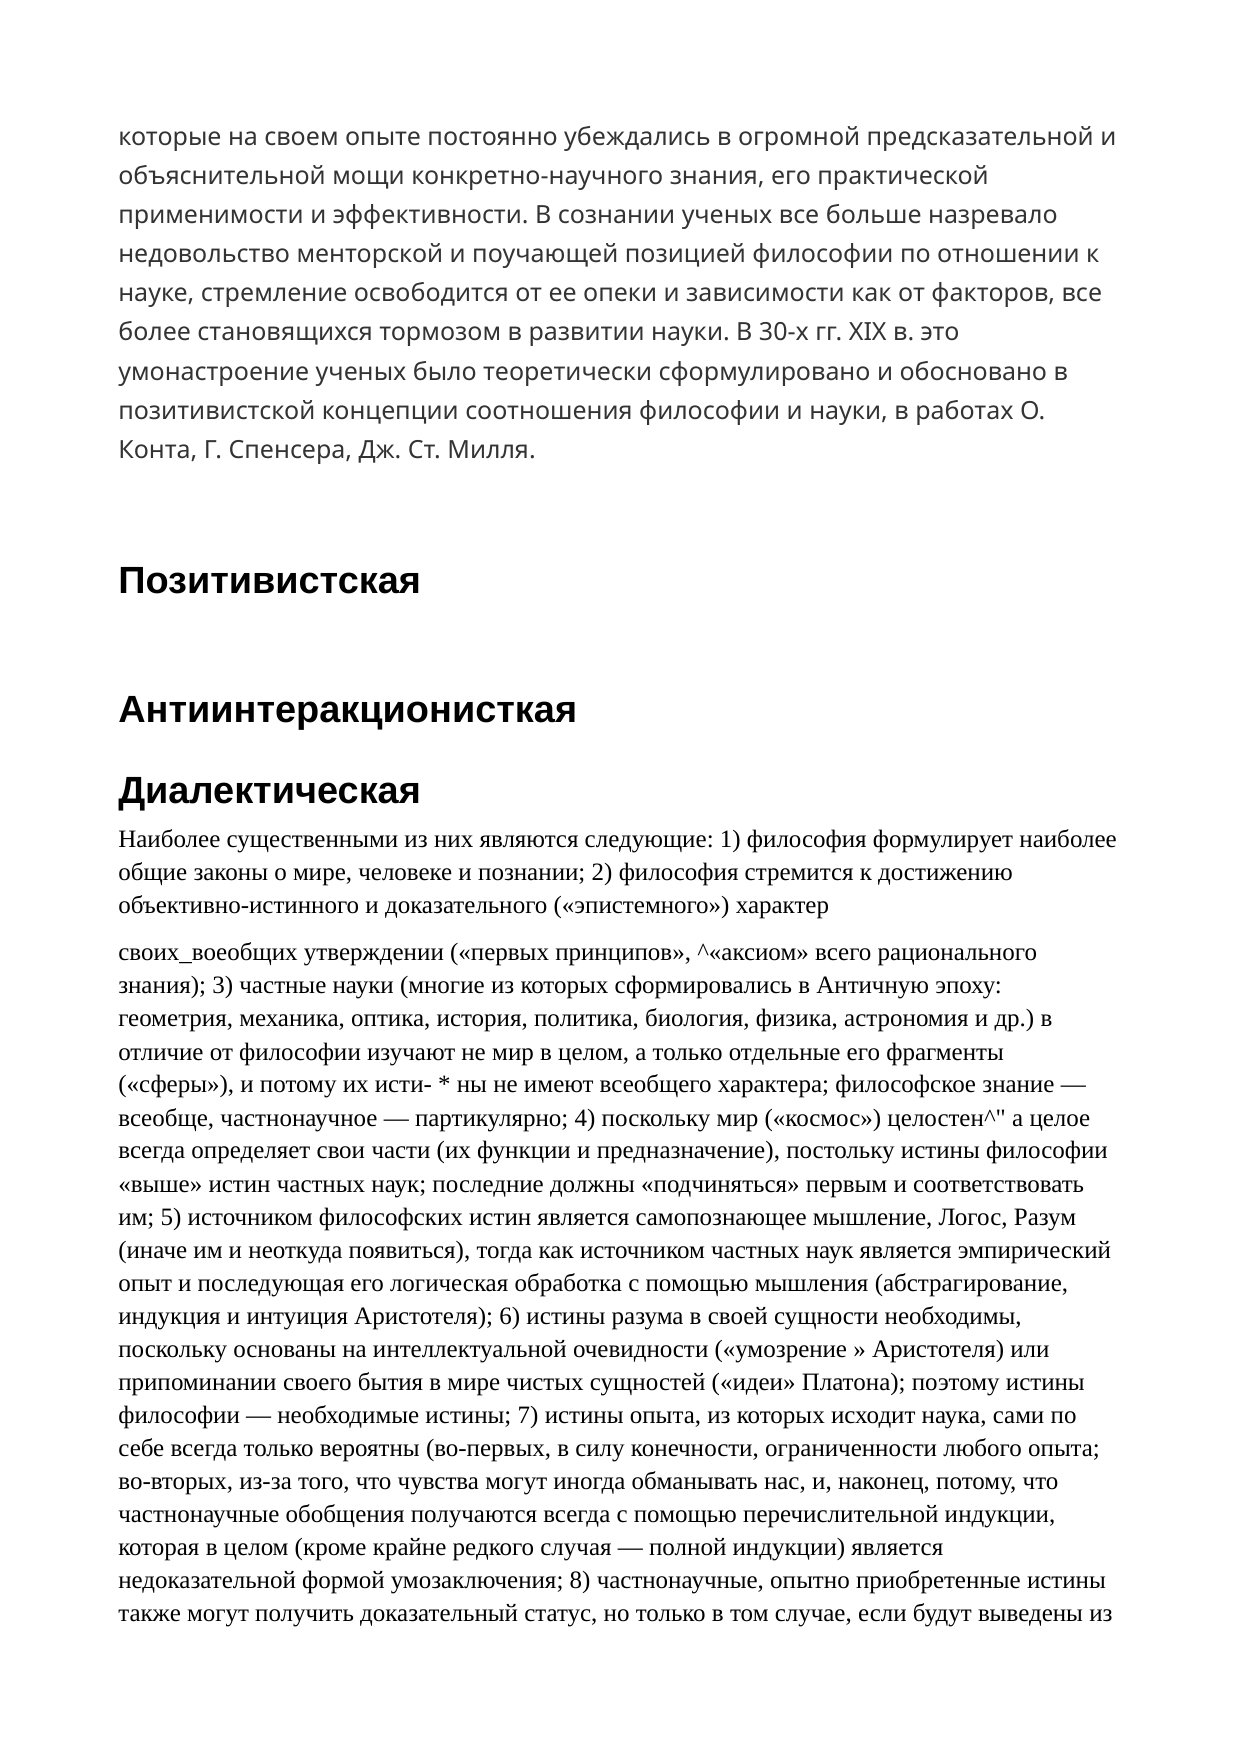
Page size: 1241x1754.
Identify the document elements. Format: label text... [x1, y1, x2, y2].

subtitle Антиинтеракционисткая [118, 687, 1122, 730]
subtitle Позитивистская [118, 558, 1122, 601]
text которые на своем опыте постоянно убеждались в огромной предсказательной и объяснительной мощи конкретно-научного знания, его практической применимости и эффективности. В сознании ученых все больше назревало недовольство менторской и поучающей позицией философии по отношении к науке, стремление освободится от ее опеки и зависимости как от факторов, все более становящихся тормозом в развитии науки. В 30-х гг. XIX в. это умонастроение ученых было теоретически сформулировано и обосновано в позитивистской концепции соотношения философии и науки, в работах О. Конта, Г. Спенсера, Дж. Ст. Милля. [118, 118, 1122, 466]
subtitle Диалектическая [118, 768, 1122, 811]
text Наиболее существенными из них являются следующие: 1) философия формулирует наиболее общие законы о мире, человеке и познании; 2) философия стремится к достижению объективно-истинного и доказательного («эпистемного») характер [118, 824, 1122, 919]
text своих_воеобщих утверждении («первых принципов», ^«аксиом» всего рационального знания); 3) частные науки (многие из которых сформировались в Античную эпоху: геометрия, механика, оптика, история, политика, биология, физика, астрономия и др.) в отличие от философии изучают не мир в целом, а только отдельные его фрагменты («сферы»), и потому их исти- * ны не имеют всеобщего характера; философское знание — всеобще, частнонаучное — партикулярно; 4) поскольку мир («космос») целостен^" а целое всегда определяет свои части (их функции и предназначение), постольку истины философии «выше» истин частных наук; последние должны «подчиняться» первым и соответствовать им; 5) источником философских истин является самопознающее мышление, Логос, Разум (иначе им и неоткуда появиться), тогда как источником частных наук является эмпирический опыт и последующая его логическая обработка с помощью мышления (абстрагирование, индукция и интуиция Аристотеля); 6) истины разума в своей сущности необходимы, поскольку основаны на интеллектуальной очевидности («умозрение » Аристотеля) или припоминании своего бытия в мире чистых сущностей («идеи» Платона); поэтому истины философии — необходимые истины; 7) истины опыта, из которых исходит наука, сами по себе всегда только вероятны (во-первых, в силу конечности, ограниченности любого опыта; во-вторых, из-за того, что чувства могут иногда обманывать нас, и, наконец, потому, что частнонаучные обобщения получаются всегда с помощью перечислительной индукции, которая в целом (кроме крайне редкого случая — полной индукции) является недоказательной формой умозаключения; 8) частнонаучные, опытно приобретенные истины также могут получить доказательный статус, но только в том случае, если будут выведены из [118, 937, 1122, 1627]
